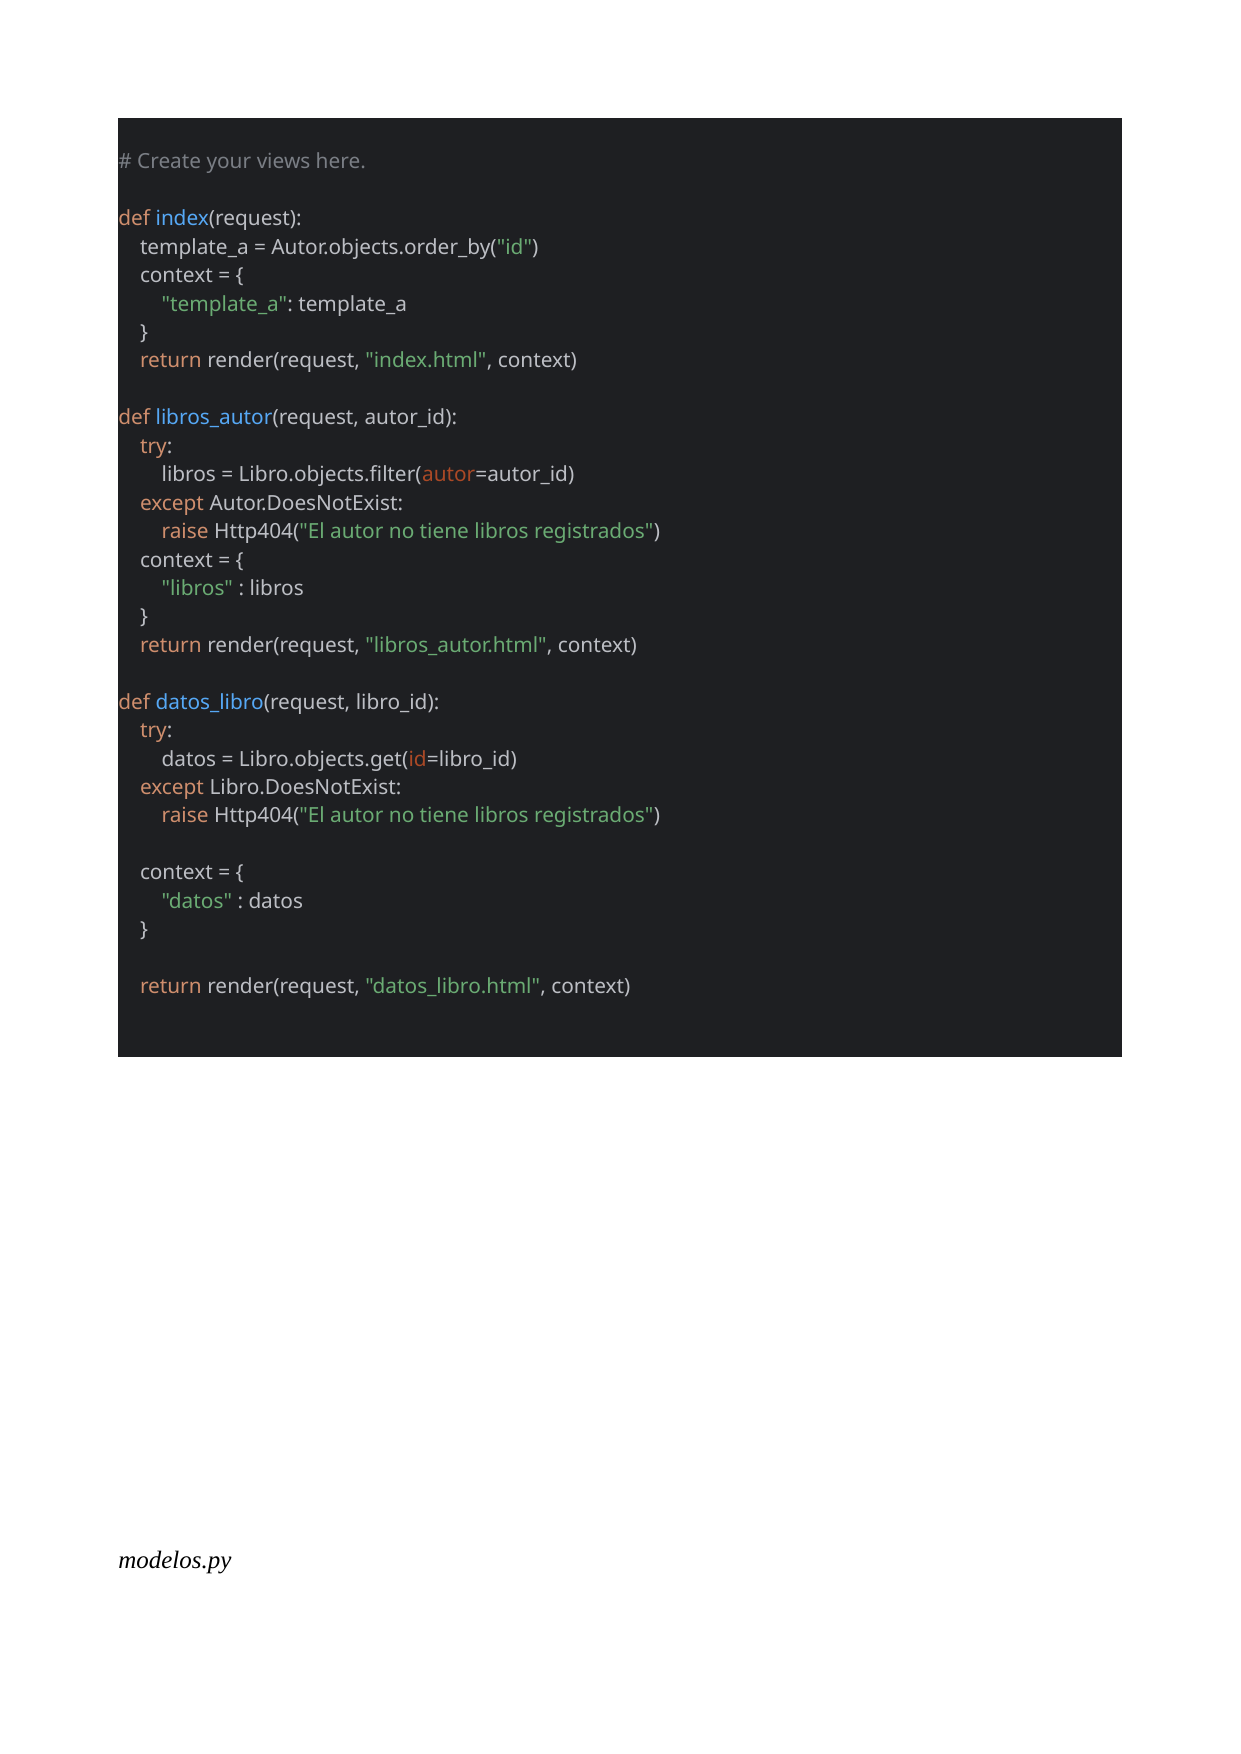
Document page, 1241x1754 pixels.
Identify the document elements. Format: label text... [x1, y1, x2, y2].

text # Create your views here. def index(request): template_a = Autor.objects.order_by("id") context = { "template_a": template_a } return render(request, "index.html", context) def libros_autor(request, autor_id): try: libros = Libro.objects.filter(autor=autor_id) except Autor.DoesNotExist: raise Http404("El autor no tiene libros registrados") context = { "libros" : libros } return render(request, "libros_autor.html", context) def datos_libro(request, libro_id): try: datos = Libro.objects.get(id=libro_id) except Libro.DoesNotExist: raise Http404("El autor no tiene libros registrados") context = { "datos" : datos } return render(request, "datos_libro.html", context) [118, 118, 1122, 1057]
text modelos.py [118, 1546, 1122, 1574]
